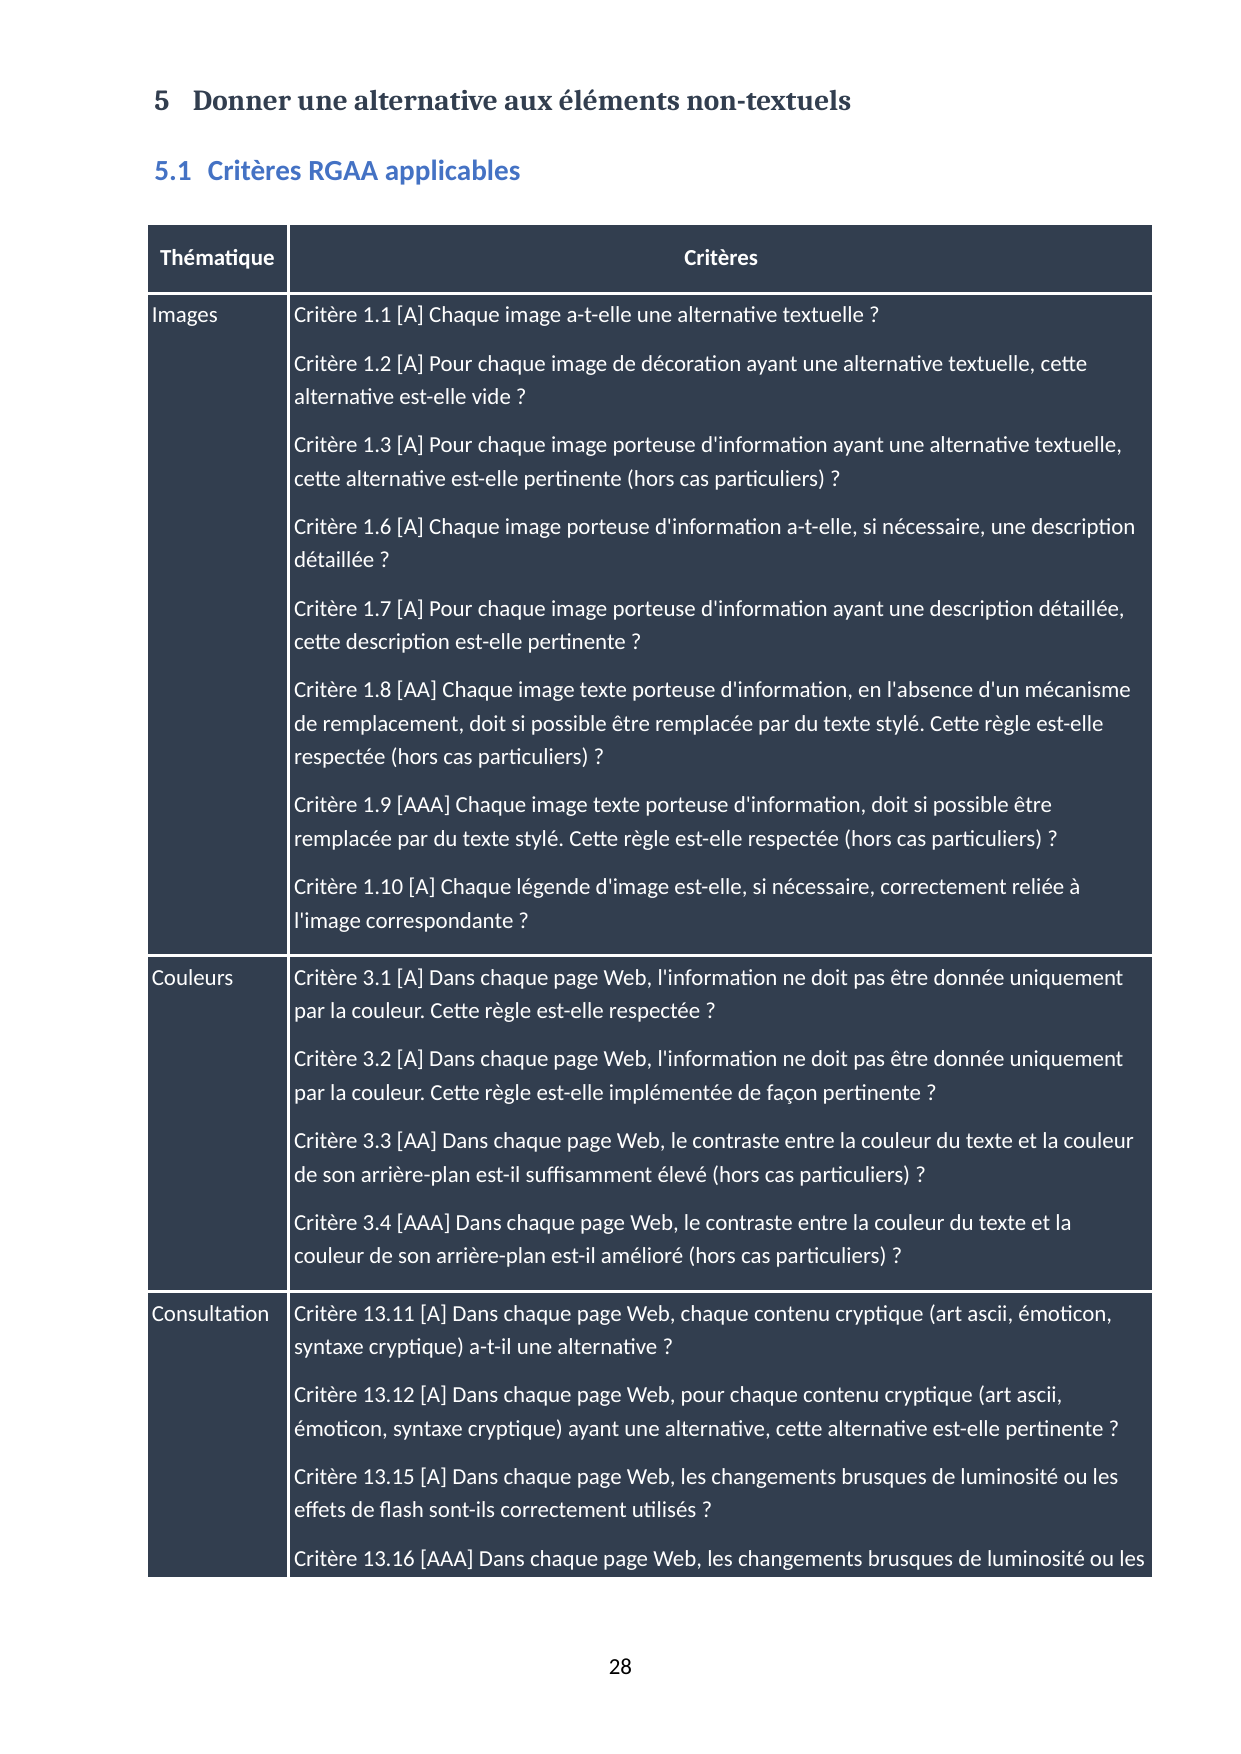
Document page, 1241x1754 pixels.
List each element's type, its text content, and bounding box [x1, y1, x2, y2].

table_cell Critère 3.1 [A] Dans chaque page Web, l'information ne doit pas être donnée uniquement par la couleur. Cette règle est-elle respectée ? Critère 3.2 [A] Dans chaque page Web, l'information ne doit pas être donnée uniquement par la couleur. Cette règle est-elle implémentée de façon pertinente ? Critère 3.3 [AA] Dans chaque page Web, le contraste entre la couleur du texte et la couleur de son arrière-plan est-il suffisamment élevé (hors cas particuliers) ? Critère 3.4 [AAA] Dans chaque page Web, le contraste entre la couleur du texte et la couleur de son arrière-plan est-il amélioré (hors cas particuliers) ? [290, 957, 1152, 1290]
table_cell Critère 1.1 [A] Chaque image a-t-elle une alternative textuelle ? Critère 1.2 [A] Pour chaque image de décoration ayant une alternative textuelle, cette alternative est-elle vide ? Critère 1.3 [A] Pour chaque image porteuse d'information ayant une alternative textuelle, cette alternative est-elle pertinente (hors cas particuliers) ? Critère 1.6 [A] Chaque image porteuse d'information a-t-elle, si nécessaire, une description détaillée ? Critère 1.7 [A] Pour chaque image porteuse d'information ayant une description détaillée, cette description est-elle pertinente ? Critère 1.8 [AA] Chaque image texte porteuse d'information, en l'absence d'un mécanisme de remplacement, doit si possible être remplacée par du texte stylé. Cette règle est-elle respectée (hors cas particuliers) ? Critère 1.9 [AAA] Chaque image texte porteuse d'information, doit si possible être remplacée par du texte stylé. Cette règle est-elle respectée (hors cas particuliers) ? Critère 1.10 [A] Chaque légende d'image est-elle, si nécessaire, correctement reliée à l'image correspondante ? [290, 295, 1152, 954]
table_cell Consultation [148, 1293, 287, 1577]
table_cell Images [148, 295, 287, 954]
subtitle Critères RGAA applicables [148, 152, 1093, 188]
table_header Critères [290, 225, 1152, 292]
subtitle Donner une alternative aux éléments non-textuels [148, 84, 1093, 118]
table_header Thématique [148, 225, 287, 292]
table_cell Couleurs [148, 957, 287, 1290]
table_cell Critère 13.11 [A] Dans chaque page Web, chaque contenu cryptique (art ascii, émoticon, syntaxe cryptique) a-t-il une alternative ? Critère 13.12 [A] Dans chaque page Web, pour chaque contenu cryptique (art ascii, émoticon, syntaxe cryptique) ayant une alternative, cette alternative est-elle pertinente ? Critère 13.15 [A] Dans chaque page Web, les changements brusques de luminosité ou les effets de flash sont-ils correctement utilisés ? Critère 13.16 [AAA] Dans chaque page Web, les changements brusques de luminosité ou les [290, 1293, 1152, 1577]
